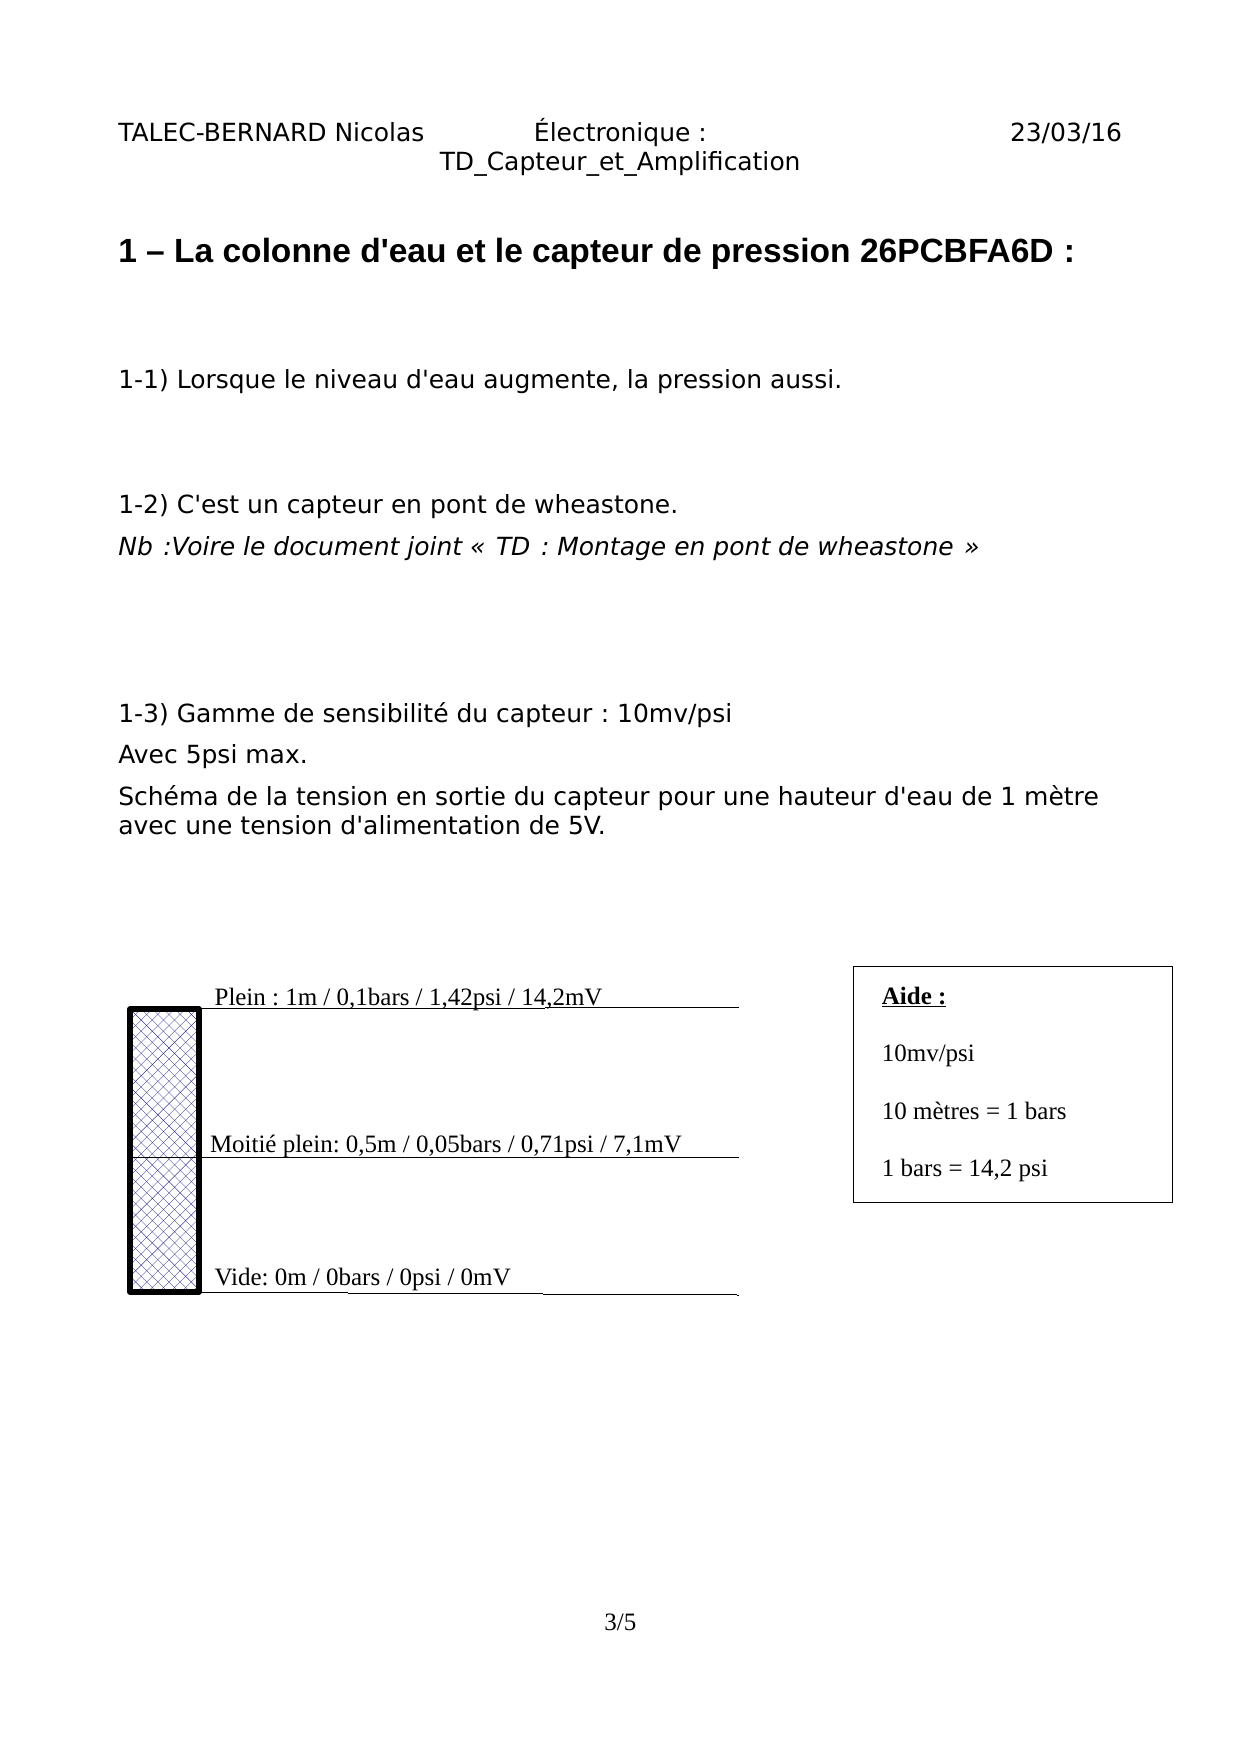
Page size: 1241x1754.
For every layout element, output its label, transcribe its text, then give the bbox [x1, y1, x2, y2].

text Nb :Voire le document joint « TD : Montage en pont de wheastone » [118, 532, 1122, 561]
text Avec 5psi max. [118, 740, 1122, 769]
text Schéma de la tension en sortie du capteur pour une hauteur d'eau de 1 mètre avec une tension d'alimentation de 5V. [118, 782, 1122, 840]
subtitle 1 – La colonne d'eau et le capteur de pression 26PCBFA6D : [118, 231, 1122, 269]
text 1-2) C'est un capteur en pont de wheastone. [118, 490, 1122, 519]
text 1-1) Lorsque le niveau d'eau augmente, la pression aussi. [118, 365, 1122, 394]
text 1-3) Gamme de sensibilité du capteur : 10mv/psi [118, 699, 1122, 728]
